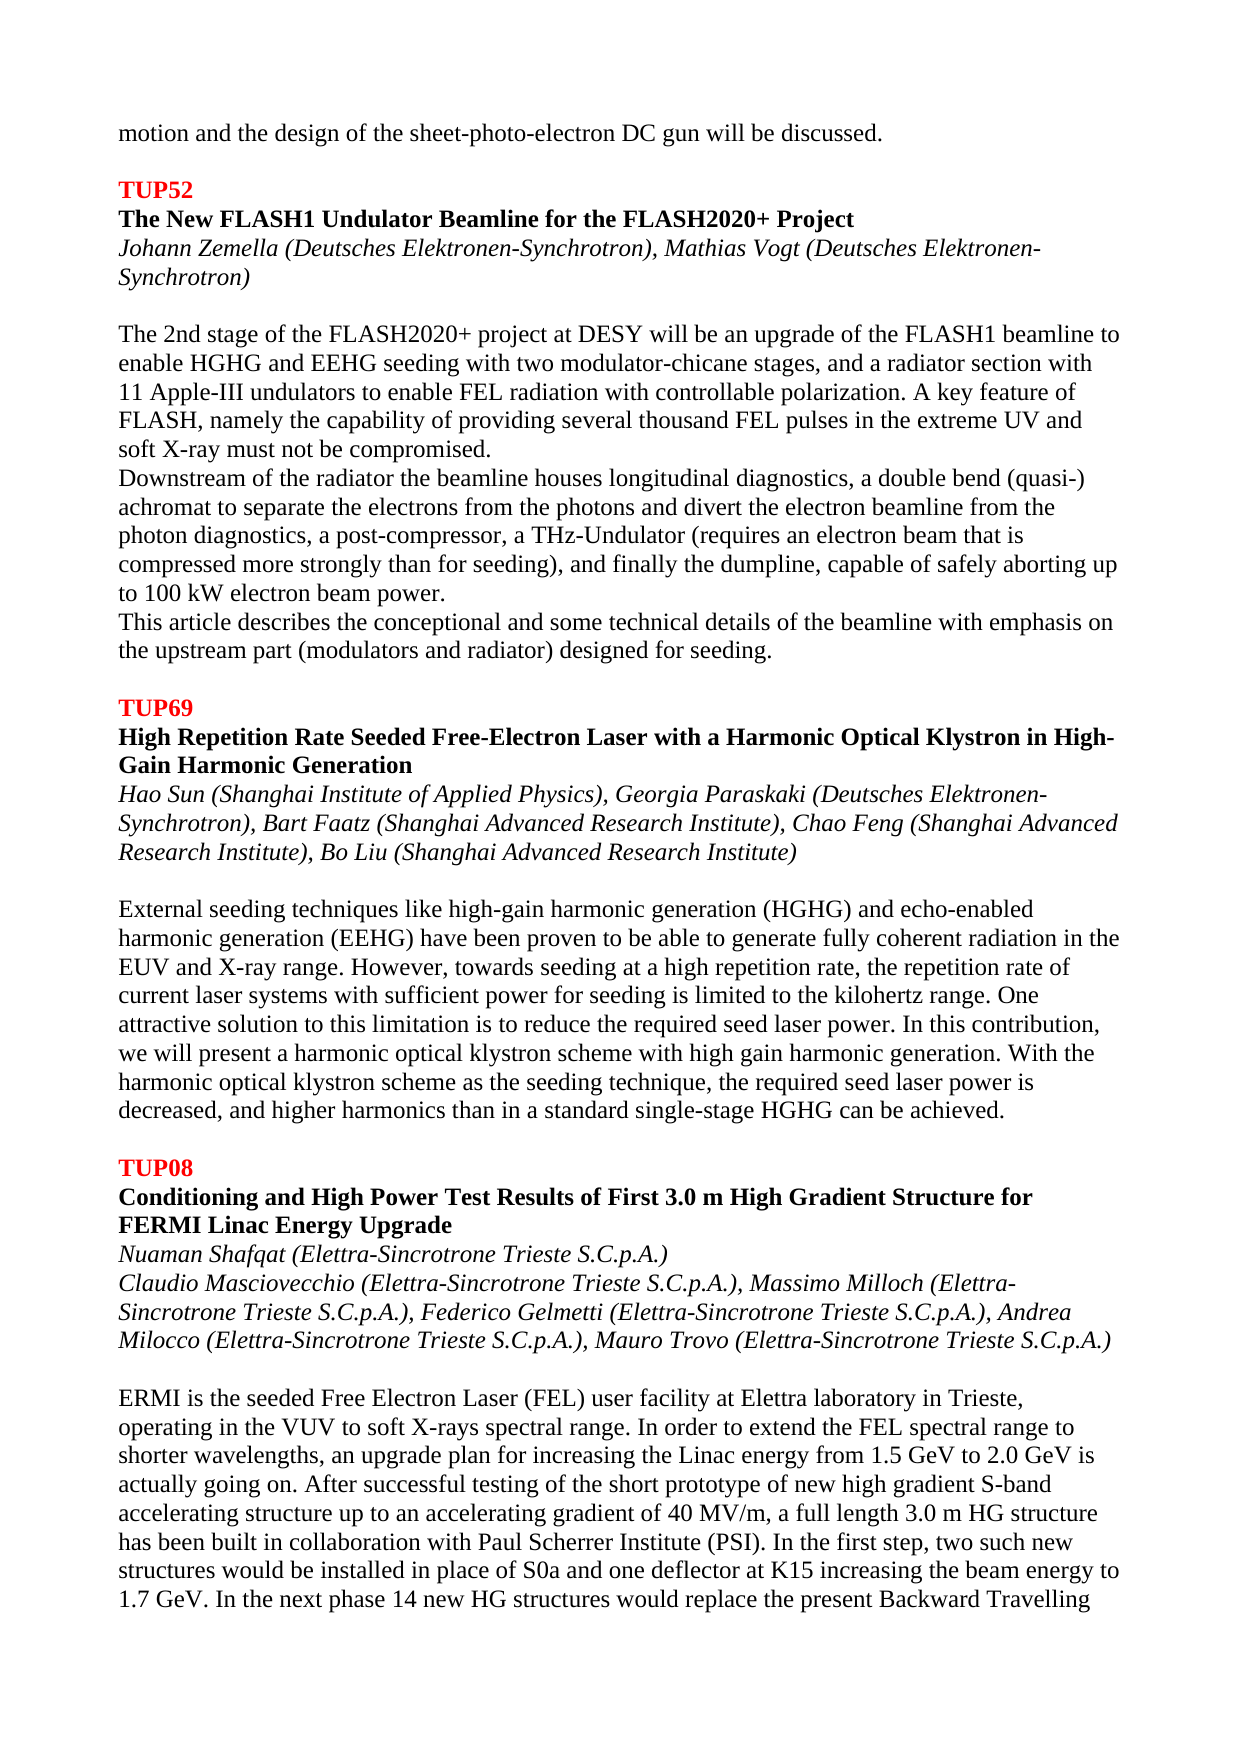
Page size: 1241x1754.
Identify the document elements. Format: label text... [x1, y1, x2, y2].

text ERMI is the seeded Free Electron Laser (FEL) user facility at Elettra laboratory in Trieste, operating in the VUV to soft X-rays spectral range. In order to extend the FEL spectral range to shorter wavelengths, an upgrade plan for increasing the Linac energy from 1.5 GeV to 2.0 GeV is actually going on. After successful testing of the short prototype of new high gradient S-band accelerating structure up to an accelerating gradient of 40 MV/m, a full length 3.0 m HG structure has been built in collaboration with Paul Scherrer Institute (PSI). In the first step, two such new structures would be installed in place of S0a and one deflector at K15 increasing the beam energy to 1.7 GeV. In the next phase 14 new HG structures would replace the present Backward Travelling [118, 1383, 1122, 1613]
subtitle Conditioning and High Power Test Results of First 3.0 m High Gradient Structure for FERMI Linac Energy Upgrade [118, 1182, 1122, 1239]
subtitle High Repetition Rate Seeded Free-Electron Laser with a Harmonic Optical Klystron in High-Gain Harmonic Generation [118, 722, 1122, 779]
subtitle TUP69 [118, 693, 1122, 722]
subtitle Claudio Masciovecchio (Elettra-Sincrotrone Trieste S.C.p.A.), Massimo Milloch (Elettra-Sincrotrone Trieste S.C.p.A.), Federico Gelmetti (Elettra-Sincrotrone Trieste S.C.p.A.), Andrea Milocco (Elettra-Sincrotrone Trieste S.C.p.A.), Mauro Trovo (Elettra-Sincrotrone Trieste S.C.p.A.) [118, 1268, 1122, 1354]
subtitle Nuaman Shafqat (Elettra-Sincrotrone Trieste S.C.p.A.) [118, 1239, 1122, 1268]
subtitle TUP08 [118, 1153, 1122, 1182]
text The 2nd stage of the FLASH2020+ project at DESY will be an upgrade of the FLASH1 beamline to enable HGHG and EEHG seeding with two modulator-chicane stages, and a radiator section with 11 Apple-III undulators to enable FEL radiation with controllable polarization. A key feature of FLASH, namely the capability of providing several thousand FEL pulses in the extreme UV and soft X-ray must not be compromised. [118, 319, 1122, 463]
text Downstream of the radiator the beamline houses longitudinal diagnostics, a double bend (quasi-) achromat to separate the electrons from the photons and divert the electron beamline from the photon diagnostics, a post-compressor, a THz-Undulator (requires an electron beam that is compressed more strongly than for seeding), and finally the dumpline, capable of safely aborting up to 100 kW electron beam power. [118, 463, 1122, 607]
text External seeding techniques like high-gain harmonic generation (HGHG) and echo-enabled harmonic generation (EEHG) have been proven to be able to generate fully coherent radiation in the EUV and X-ray range. However, towards seeding at a high repetition rate, the repetition rate of current laser systems with sufficient power for seeding is limited to the kilohertz range. One attractive solution to this limitation is to reduce the required seed laser power. In this contribution, we will present a harmonic optical klystron scheme with high gain harmonic generation. With the harmonic optical klystron scheme as the seeding technique, the required seed laser power is decreased, and higher harmonics than in a standard single-stage HGHG can be achieved. [118, 894, 1122, 1124]
subtitle The New FLASH1 Undulator Beamline for the FLASH2020+ Project [118, 204, 1122, 233]
subtitle TUP52 [118, 176, 1122, 204]
text motion and the design of the sheet-photo-electron DC gun will be discussed. [118, 118, 1122, 147]
subtitle Hao Sun (Shanghai Institute of Applied Physics), Georgia Paraskaki (Deutsches Elektronen-Synchrotron), Bart Faatz (Shanghai Advanced Research Institute), Chao Feng (Shanghai Advanced Research Institute), Bo Liu (Shanghai Advanced Research Institute) [118, 779, 1122, 866]
subtitle Johann Zemella (Deutsches Elektronen-Synchrotron), Mathias Vogt (Deutsches Elektronen-Synchrotron) [118, 233, 1122, 291]
text This article describes the conceptional and some technical details of the beamline with emphasis on the upstream part (modulators and radiator) designed for seeding. [118, 607, 1122, 664]
